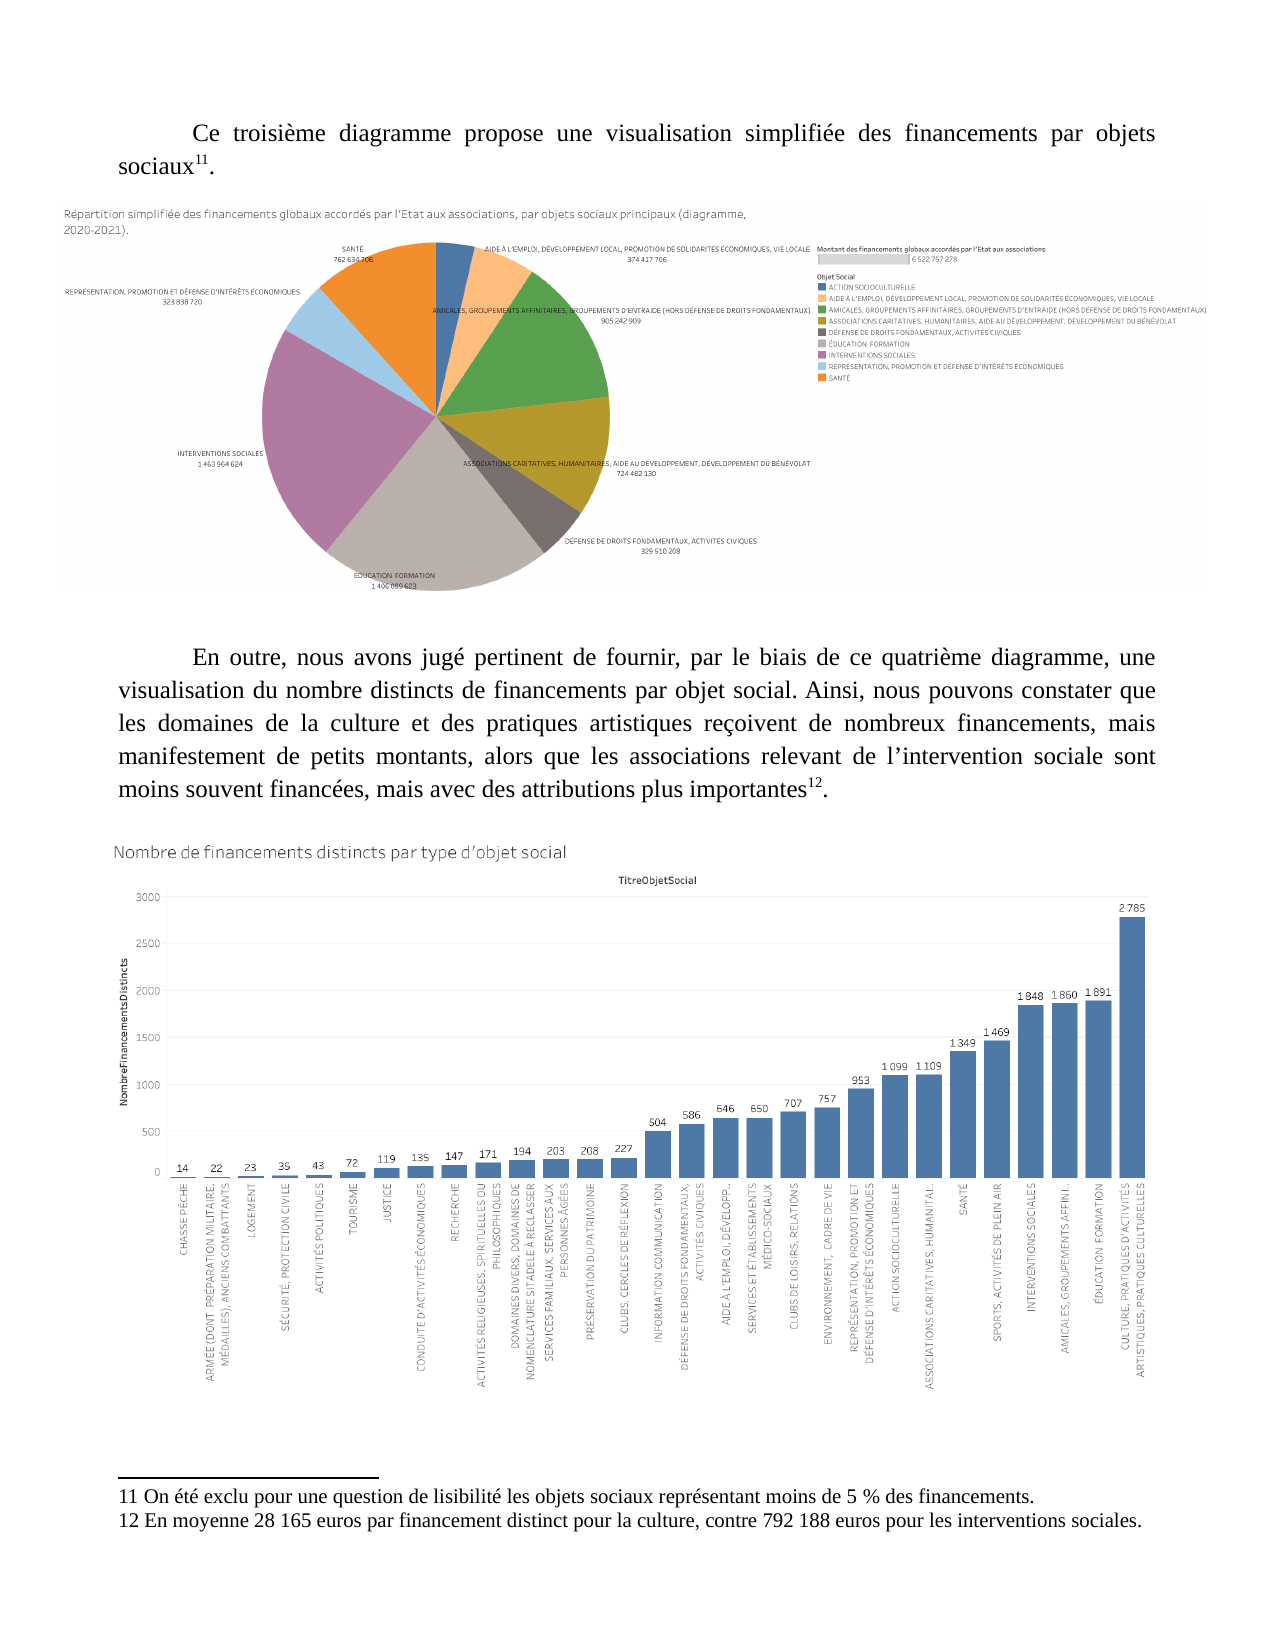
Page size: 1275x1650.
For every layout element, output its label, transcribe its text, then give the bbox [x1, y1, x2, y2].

text En moyenne 28 165 euros par financement distinct pour la culture, contre 792 188 euros pour les interventions sociales. [118, 1508, 1157, 1532]
text Ce troisième diagramme propose une visualisation simplifiée des financements par objets sociaux. [118, 118, 1157, 180]
picture [62, 202, 1209, 591]
text On été exclu pour une question de lisibilité les objets sociaux représentant moins de 5 % des financements. [118, 1484, 1157, 1508]
picture [109, 834, 1149, 1392]
text En outre, nous avons jugé pertinent de fournir, par le biais de ce quatrième diagramme, une visualisation du nombre distincts de financements par objet social. Ainsi, nous pouvons constater que les domaines de la culture et des pratiques artistiques reçoivent de nombreux financements, mais manifestement de petits montants, alors que les associations relevant de l’intervention sociale sont moins souvent financées, mais avec des attributions plus importantes. [118, 642, 1157, 803]
